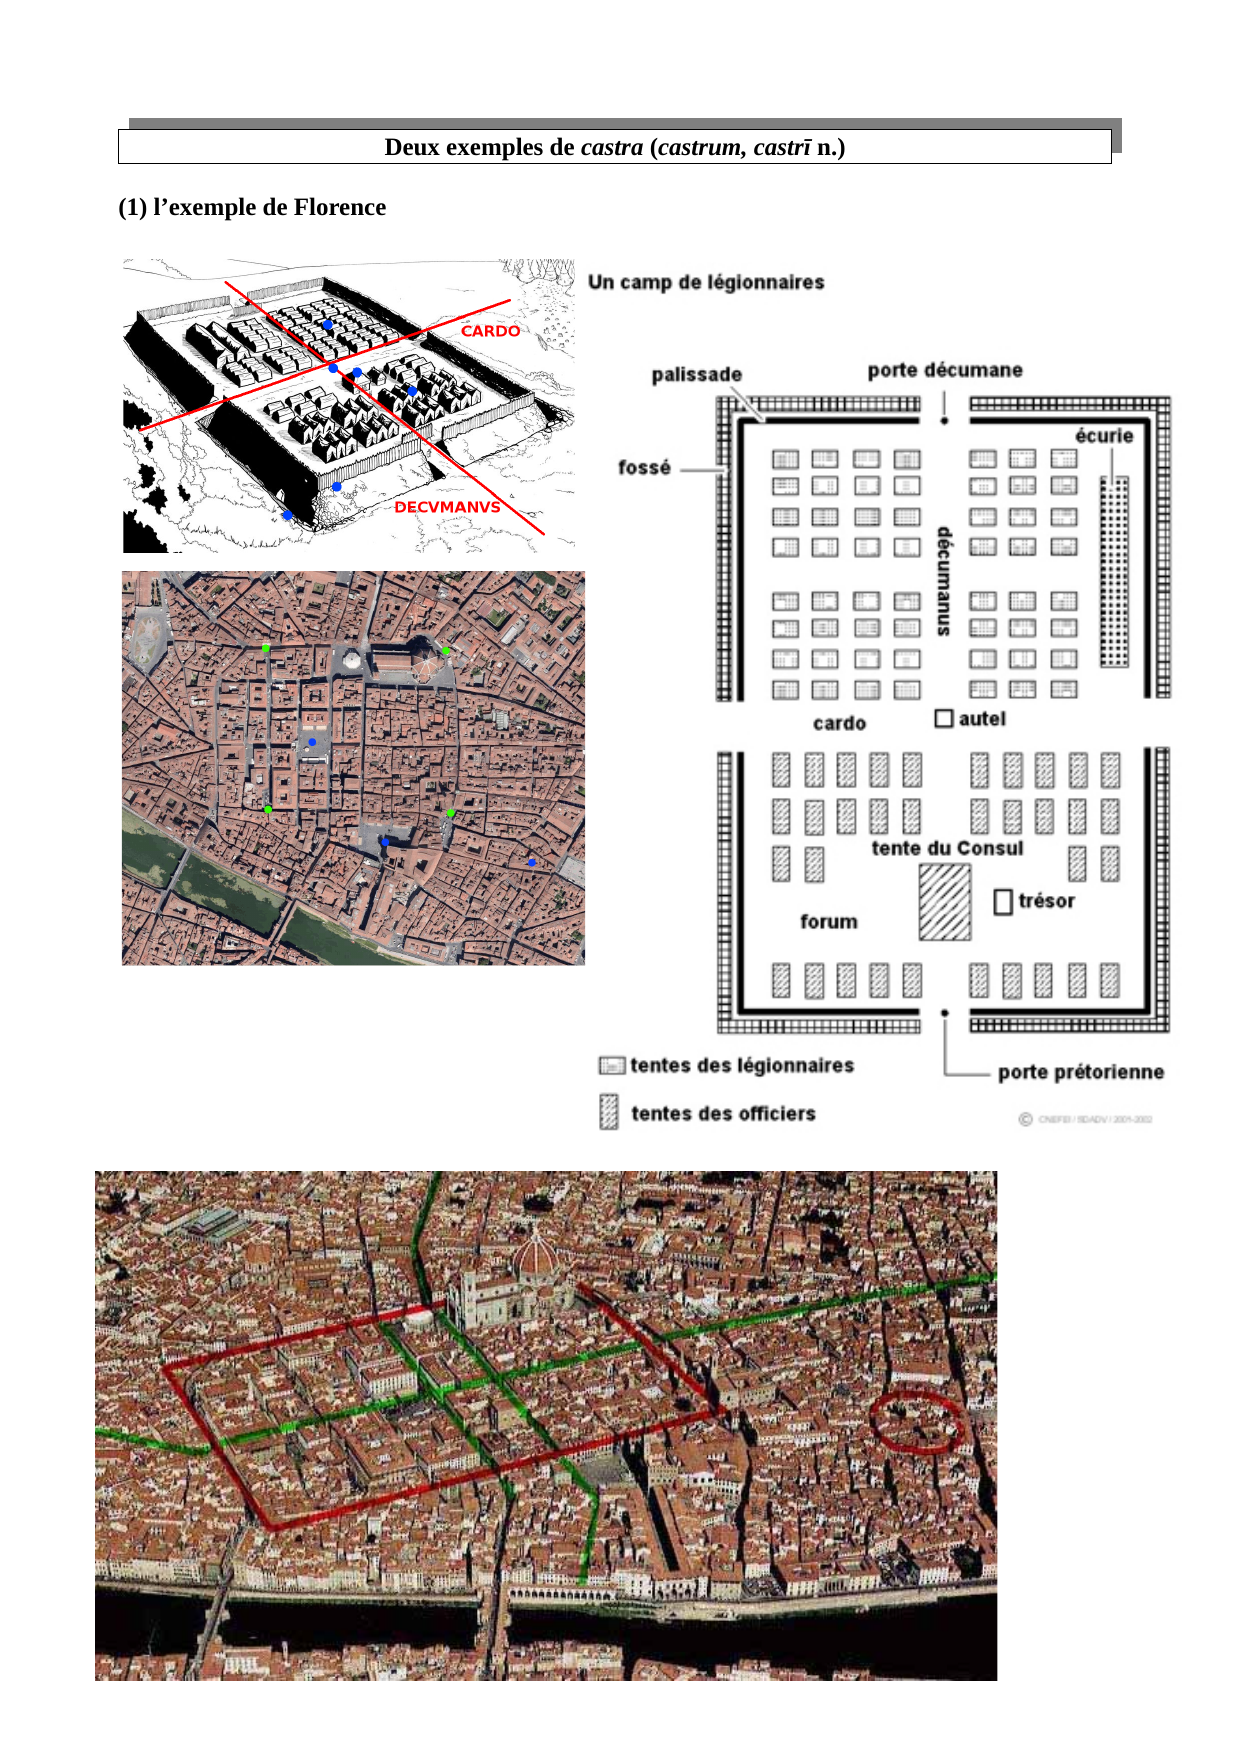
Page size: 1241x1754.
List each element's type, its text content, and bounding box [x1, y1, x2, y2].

text Deux exemples de castra (castrum, castrī n.) [119, 130, 1111, 163]
picture [95, 1171, 998, 1681]
picture [121, 262, 1183, 1134]
picture [123, 259, 575, 553]
text (1) l’exemple de Florence [118, 192, 1122, 221]
